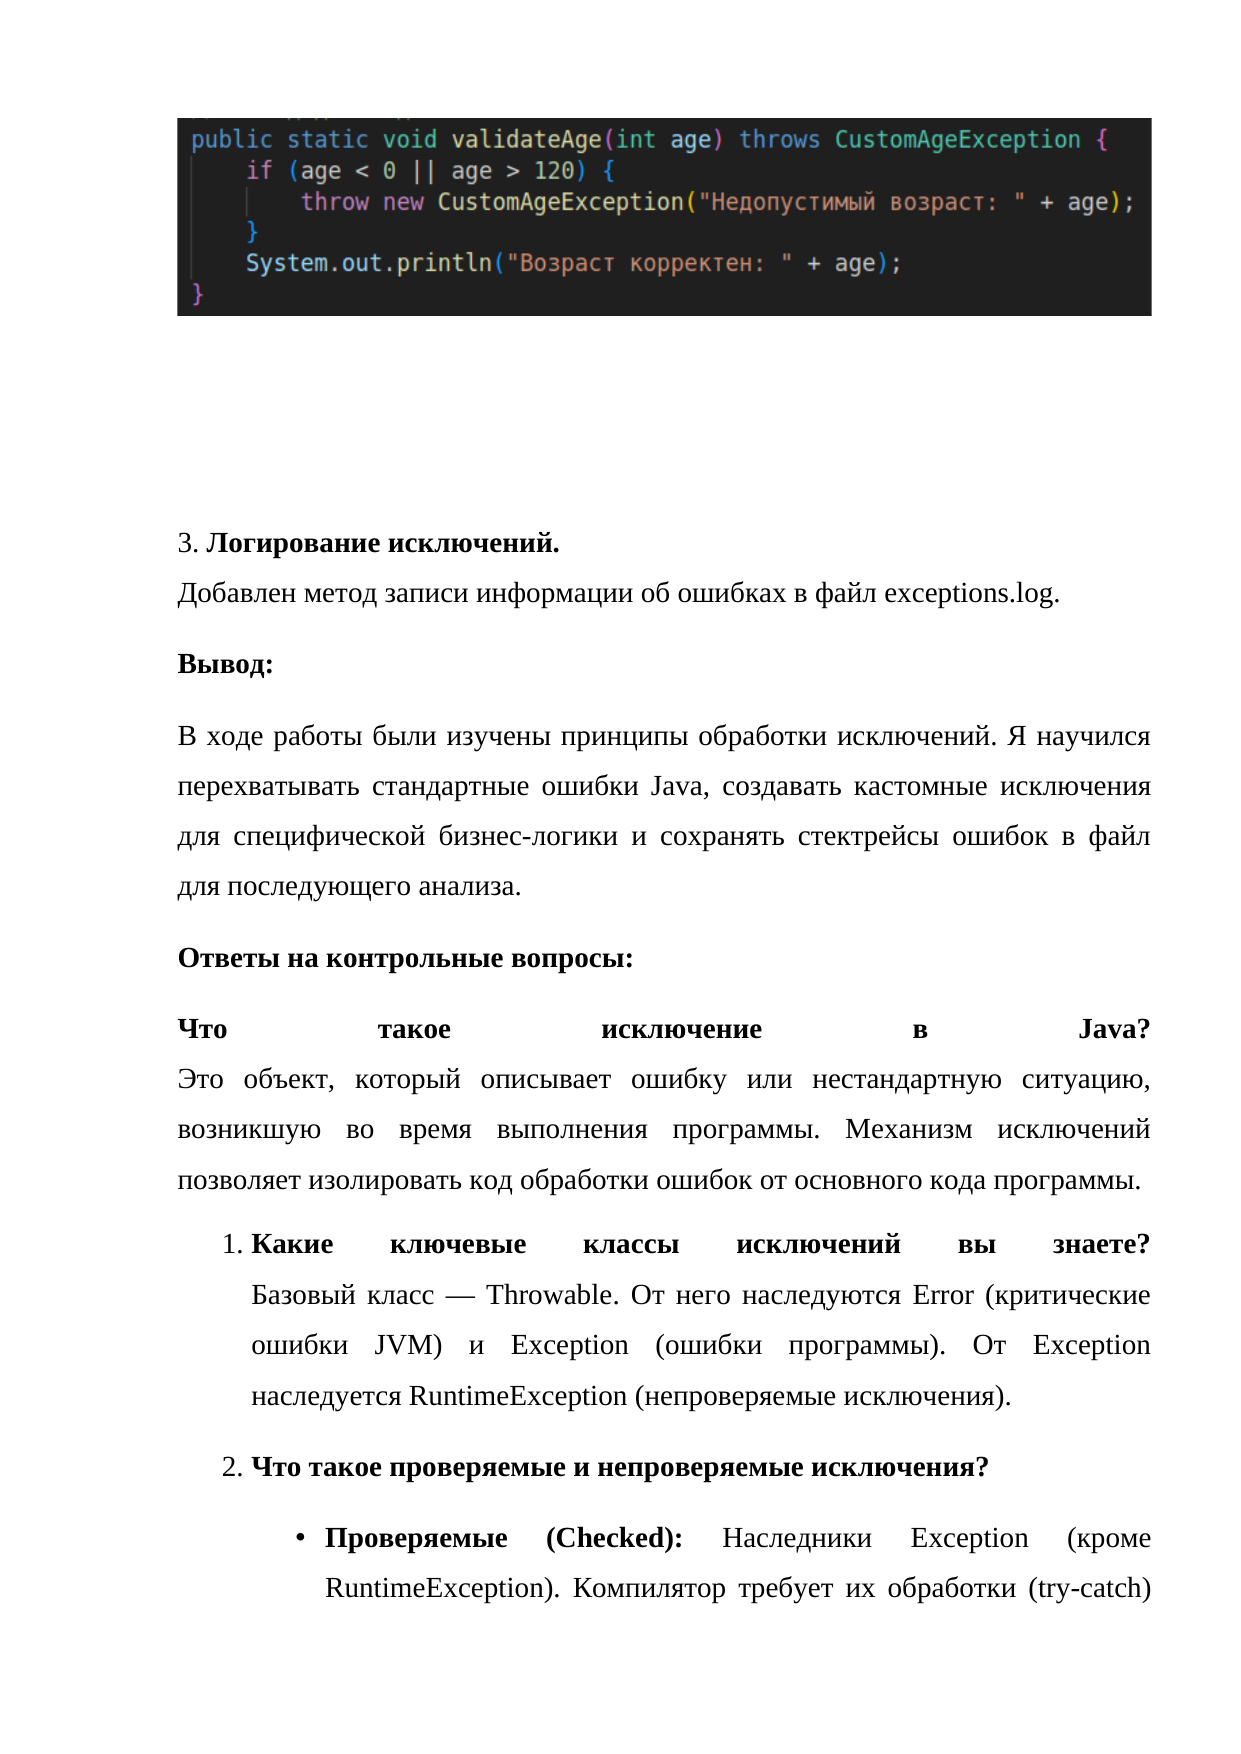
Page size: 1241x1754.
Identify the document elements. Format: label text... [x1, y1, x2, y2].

text Что такое исключение в Java? Это объект, который описывает ошибку или нестандартную ситуацию, возникшую во время выполнения программы. Механизм исключений позволяет изолировать код обработки ошибок от основного кода программы. [177, 1011, 1152, 1195]
list Какие ключевые классы исключений вы знаете? Базовый класс — Throwable. От него наследуются Error (критические ошибки JVM) и Exception (ошибки программы). От Exception наследуется RuntimeException (непроверяемые исключения). [222, 1227, 1152, 1411]
text 3. Логирование исключений. Добавлен метод записи информации об ошибках в файл exceptions.log. [177, 525, 1152, 609]
picture [177, 118, 1152, 316]
text Ответы на контрольные вопросы: [177, 940, 1152, 973]
list Что такое проверяемые и непроверяемые исключения? [222, 1449, 1152, 1482]
text Вывод: [177, 646, 1152, 680]
text В ходе работы были изучены принципы обработки исключений. Я научился перехватывать стандартные ошибки Java, создавать кастомные исключения для специфической бизнес-логики и сохранять стектрейсы ошибок в файл для последующего анализа. [177, 718, 1152, 902]
list Проверяемые (Checked): Наследники Exception (кроме RuntimeException). Компилятор требует их обработки (try-catch) [295, 1520, 1152, 1604]
